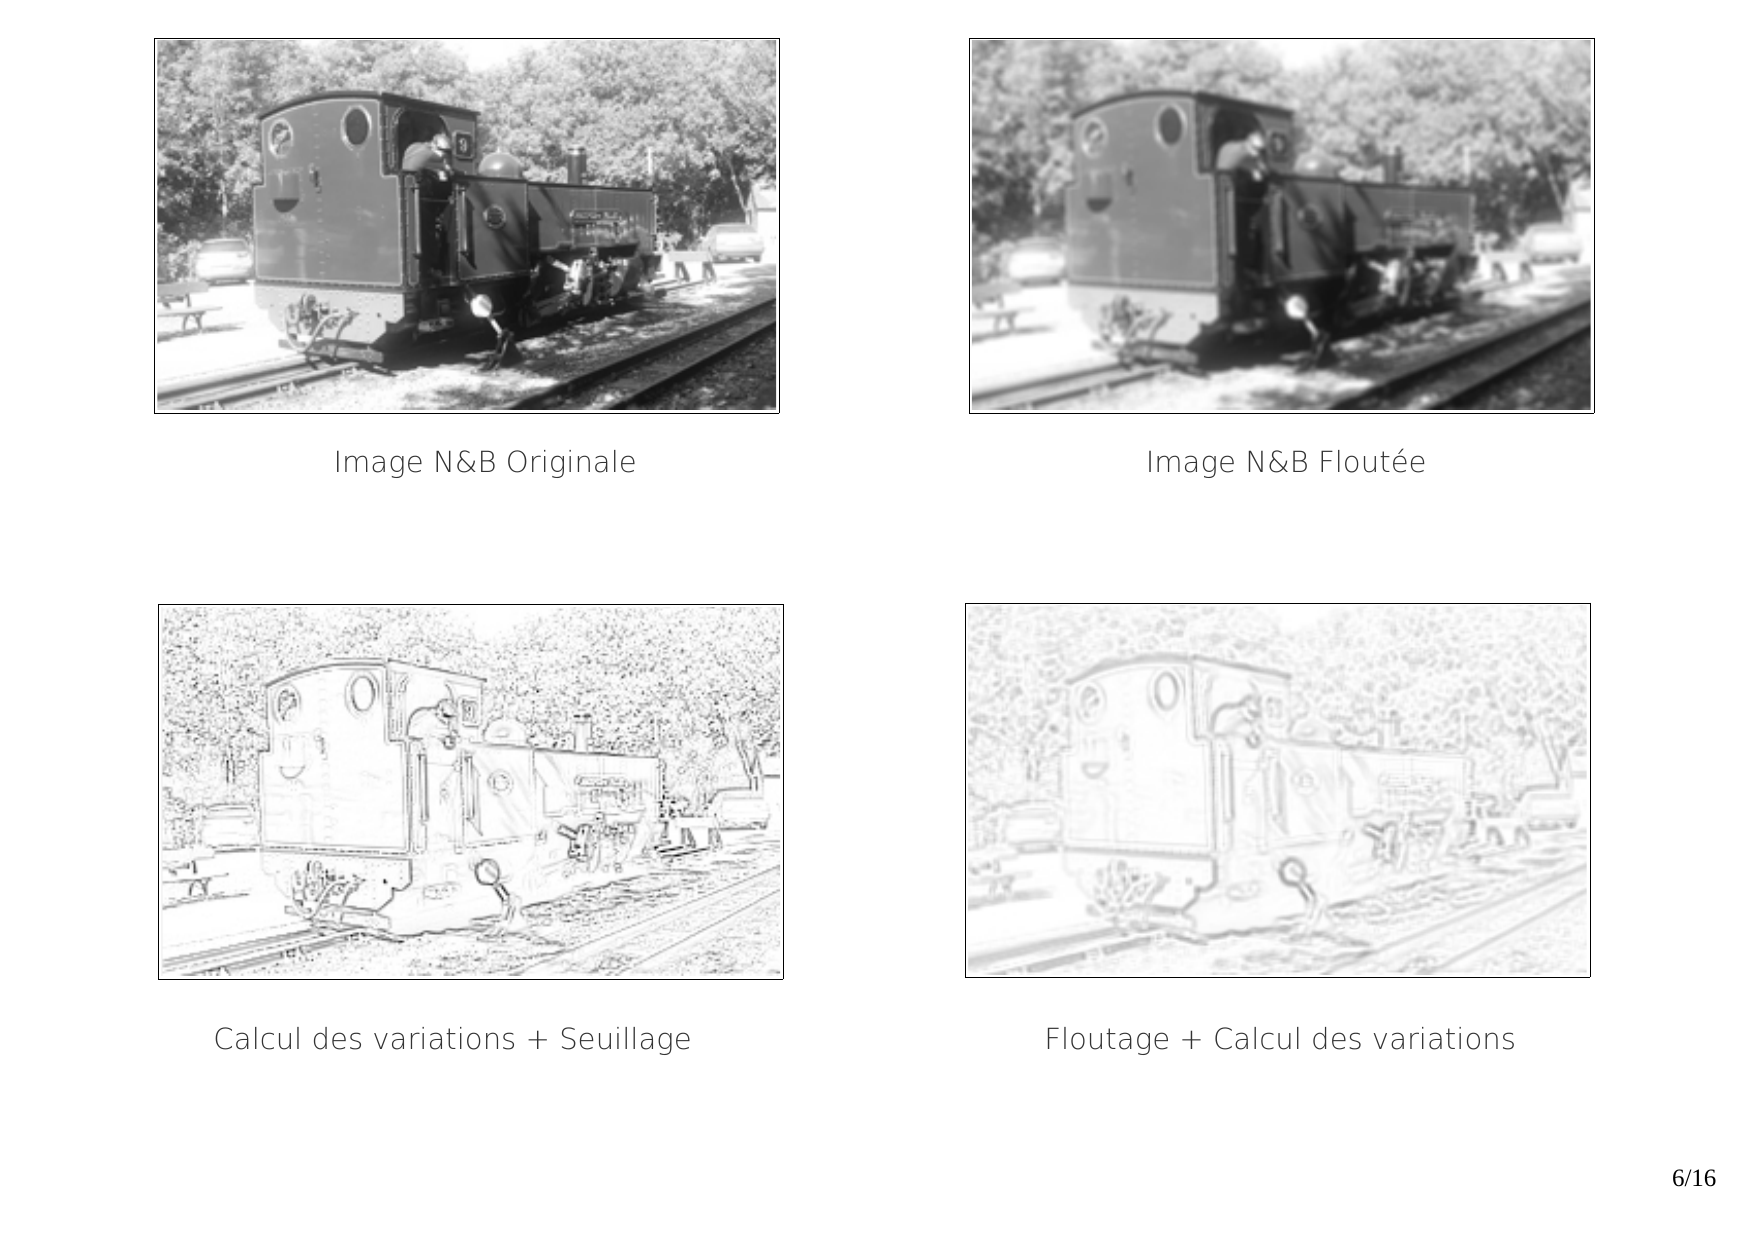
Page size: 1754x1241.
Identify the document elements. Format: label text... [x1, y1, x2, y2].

text Calcul des variations + Seuillage Floutage + Calcul des variations [38, 1023, 1716, 1057]
picture [157, 40, 777, 410]
picture [971, 40, 1591, 410]
picture [161, 607, 780, 976]
picture [967, 605, 1587, 975]
text Image N&B Originale Image N&B Floutée [38, 445, 1716, 479]
